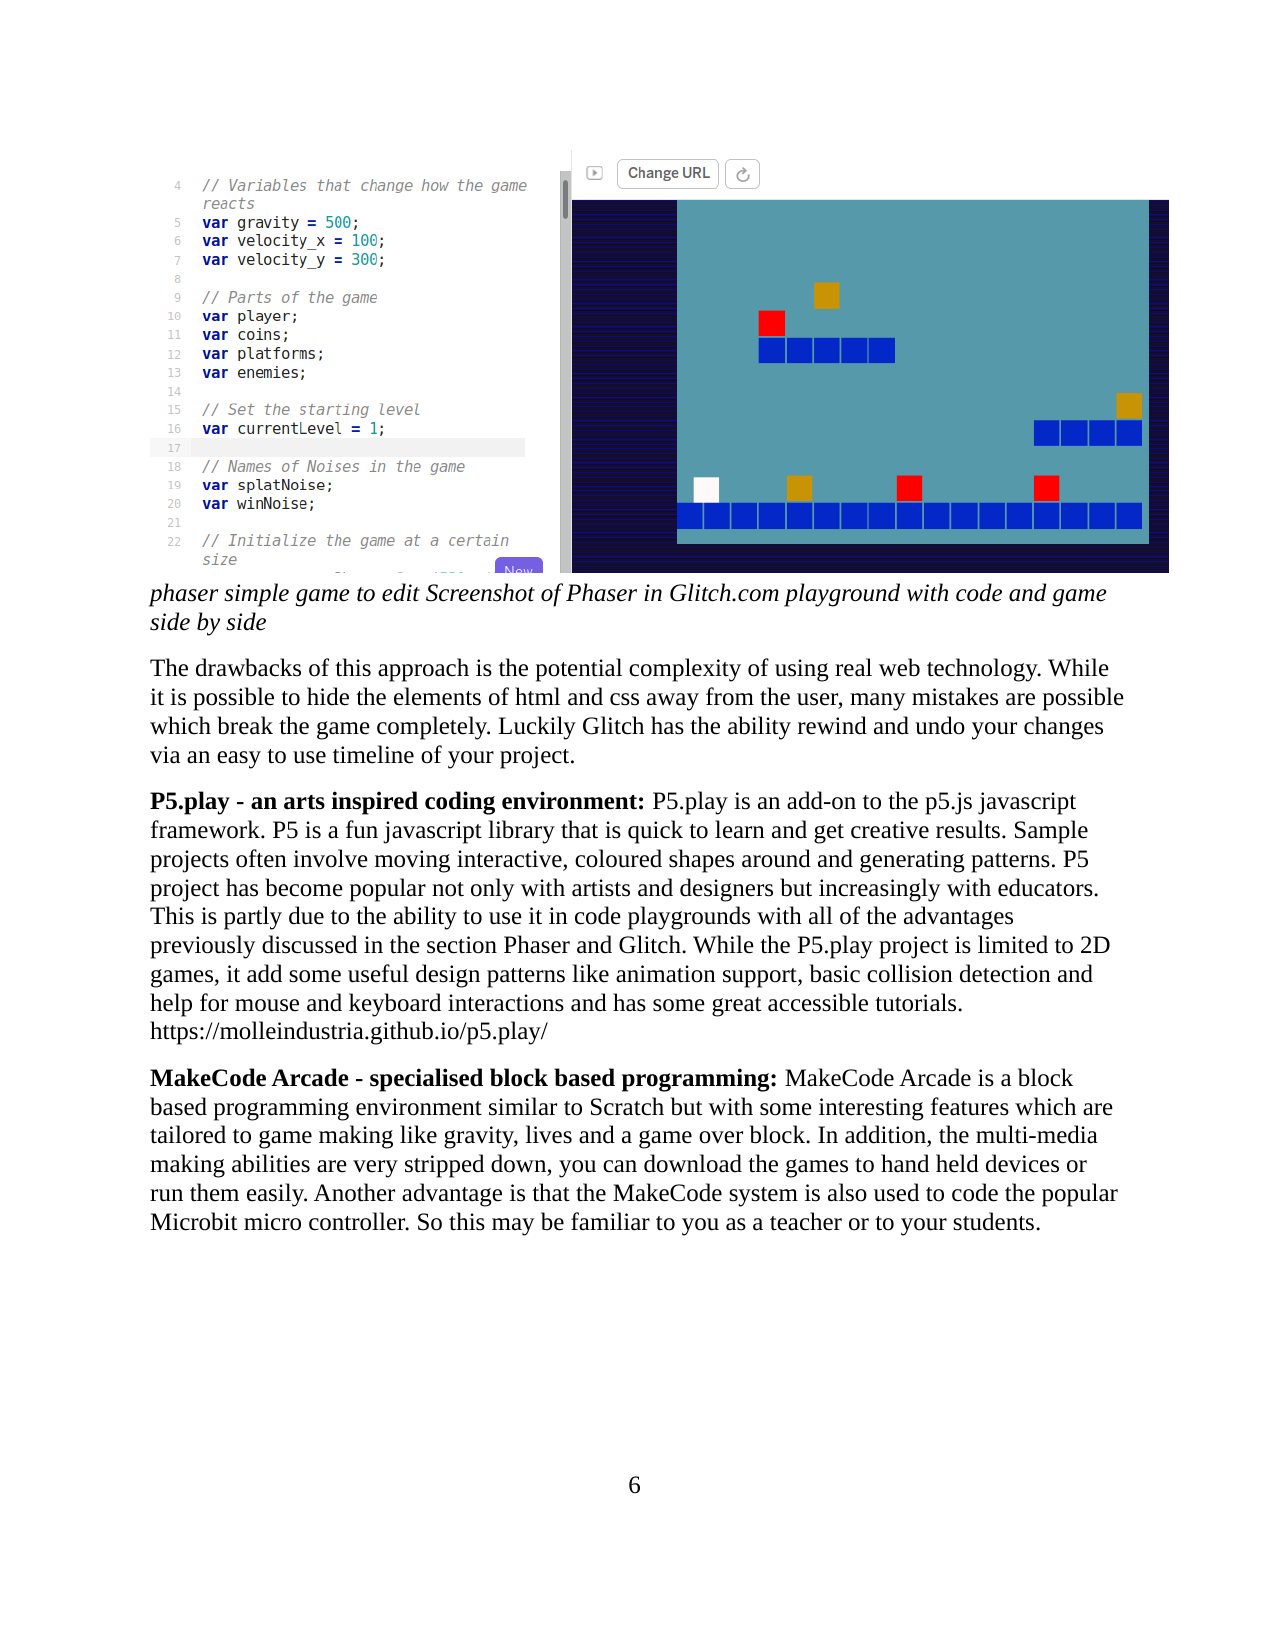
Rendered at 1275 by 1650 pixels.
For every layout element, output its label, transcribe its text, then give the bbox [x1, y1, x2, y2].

picture [150, 150, 1169, 573]
text P5.play - an arts inspired coding environment: P5.play is an add-on to the p5.js javascript framework. P5 is a fun javascript library that is quick to learn and get creative results. Sample projects often involve moving interactive, coloured shapes around and generating patterns. P5 project has become popular not only with artists and designers but increasingly with educators. This is partly due to the ability to use it in code playgrounds with all of the advantages previously discussed in the section Phaser and Glitch. While the P5.play project is limited to 2D games, it add some useful design patterns like animation support, basic collision detection and help for mouse and keyboard interactions and has some great accessible tutorials. https://molleindustria.github.io/p5.play/ [150, 786, 1125, 1045]
text MakeCode Arcade - specialised block based programming: MakeCode Arcade is a block based programming environment similar to Scratch but with some interesting features which are tailored to game making like gravity, lives and a game over block. In addition, the multi-media making abilities are very stripped down, you can download the games to hand held devices or run them easily. Another advantage is that the MakeCode system is also used to code the popular Microbit micro controller. So this may be familiar to you as a teacher or to your students. [150, 1063, 1125, 1236]
text phaser simple game to edit Screenshot of Phaser in Glitch.com playground with code and game side by side [150, 573, 1125, 636]
text The drawbacks of this approach is the potential complexity of using real web technology. While it is possible to hide the elements of html and css away from the user, many mistakes are possible which break the game completely. Luckily Glitch has the ability rewind and undo your changes via an easy to use timeline of your project. [150, 653, 1125, 768]
